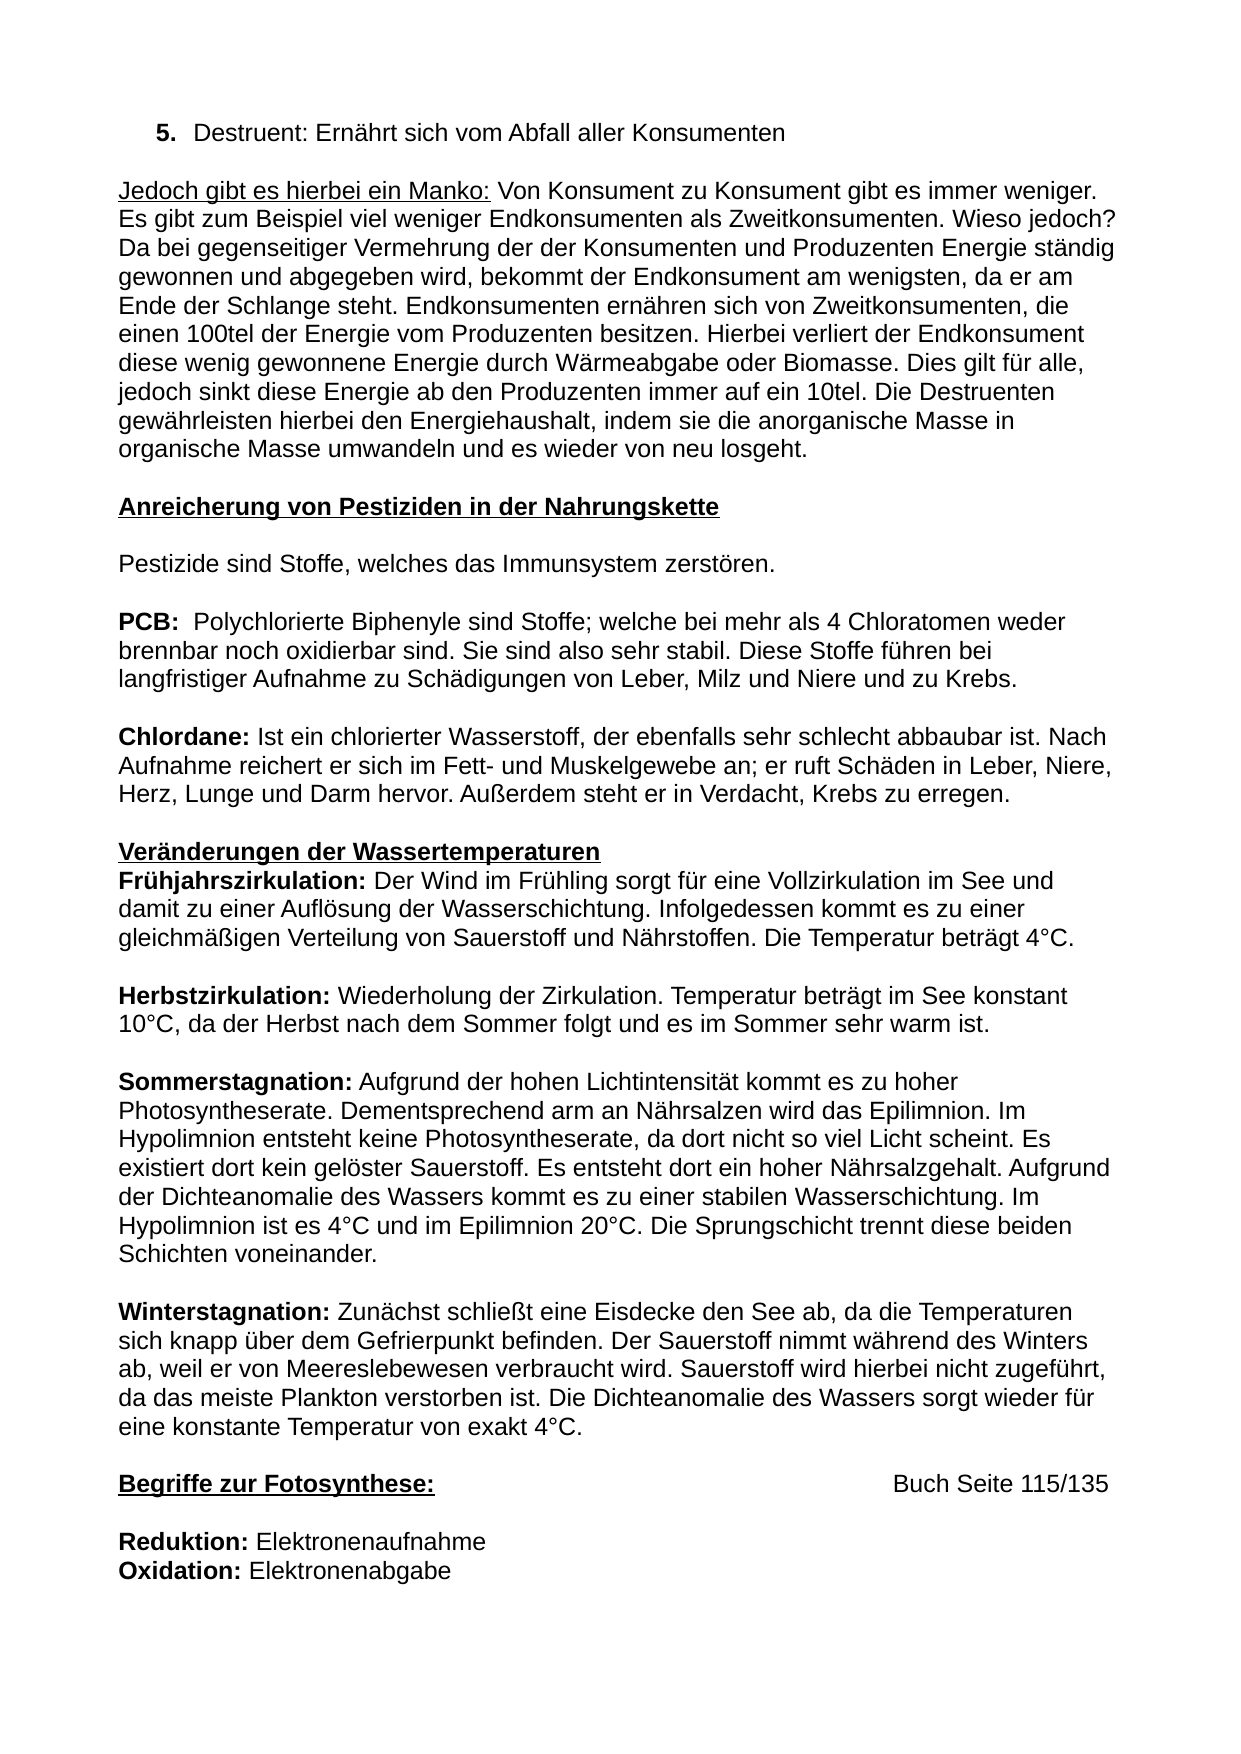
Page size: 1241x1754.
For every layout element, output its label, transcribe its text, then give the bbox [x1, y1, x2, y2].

text Sommerstagnation: Aufgrund der hohen Lichtintensität kommt es zu hoher Photosyntheserate. Dementsprechend arm an Nährsalzen wird das Epilimnion. Im Hypolimnion entsteht keine Photosyntheserate, da dort nicht so viel Licht scheint. Es existiert dort kein gelöster Sauerstoff. Es entsteht dort ein hoher Nährsalzgehalt. Aufgrund der Dichteanomalie des Wassers kommt es zu einer stabilen Wasserschichtung. Im Hypolimnion ist es 4°C und im Epilimnion 20°C. Die Sprungschicht trennt diese beiden Schichten voneinander. [118, 1067, 1122, 1268]
text Da bei gegenseitiger Vermehrung der der Konsumenten und Produzenten Energie ständig gewonnen und abgegeben wird, bekommt der Endkonsument am wenigsten, da er am Ende der Schlange steht. Endkonsumenten ernähren sich von Zweitkonsumenten, die einen 100tel der Energie vom Produzenten besitzen. Hierbei verliert der Endkonsument diese wenig gewonnene Energie durch Wärmeabgabe oder Biomasse. Dies gilt für alle, jedoch sinkt diese Energie ab den Produzenten immer auf ein 10tel. Die Destruenten gewährleisten hierbei den Energiehaushalt, indem sie die anorganische Masse in organische Masse umwandeln und es wieder von neu losgeht. [118, 233, 1122, 463]
text Chlordane: Ist ein chlorierter Wasserstoff, der ebenfalls sehr schlecht abbaubar ist. Nach Aufnahme reichert er sich im Fett- und Muskelgewebe an; er ruft Schäden in Leber, Niere, Herz, Lunge und Darm hervor. Außerdem steht er in Verdacht, Krebs zu erregen. [118, 722, 1122, 808]
text Veränderungen der Wassertemperaturen [118, 837, 1122, 866]
text Herbstzirkulation: Wiederholung der Zirkulation. Temperatur beträgt im See konstant 10°C, da der Herbst nach dem Sommer folgt und es im Sommer sehr warm ist. [118, 981, 1122, 1038]
list Destruent: Ernährt sich vom Abfall aller Konsumenten [156, 118, 1122, 147]
text Frühjahrszirkulation: Der Wind im Frühling sorgt für eine Vollzirkulation im See und damit zu einer Auflösung der Wasserschichtung. Infolgedessen kommt es zu einer gleichmäßigen Verteilung von Sauerstoff und Nährstoffen. Die Temperatur beträgt 4°C. [118, 866, 1122, 952]
text Jedoch gibt es hierbei ein Manko: Von Konsument zu Konsument gibt es immer weniger. Es gibt zum Beispiel viel weniger Endkonsumenten als Zweitkonsumenten. Wieso jedoch? [118, 176, 1122, 233]
text Anreicherung von Pestiziden in der Nahrungskette [118, 492, 1122, 521]
text Oxidation: Elektronenabgabe [118, 1556, 1122, 1584]
text Winterstagnation: Zunächst schließt eine Eisdecke den See ab, da die Temperaturen sich knapp über dem Gefrierpunkt befinden. Der Sauerstoff nimmt während des Winters ab, weil er von Meereslebewesen verbraucht wird. Sauerstoff wird hierbei nicht zugeführt, da das meiste Plankton verstorben ist. Die Dichteanomalie des Wassers sorgt wieder für eine konstante Temperatur von exakt 4°C. [118, 1297, 1122, 1441]
text Pestizide sind Stoffe, welches das Immunsystem zerstören. [118, 549, 1122, 578]
text Begriffe zur Fotosynthese: Buch Seite 115/135 [118, 1469, 1122, 1498]
text Reduktion: Elektronenaufnahme [118, 1527, 1122, 1556]
text PCB: Polychlorierte Biphenyle sind Stoffe; welche bei mehr als 4 Chloratomen weder brennbar noch oxidierbar sind. Sie sind also sehr stabil. Diese Stoffe führen bei langfristiger Aufnahme zu Schädigungen von Leber, Milz und Niere und zu Krebs. [118, 607, 1122, 693]
